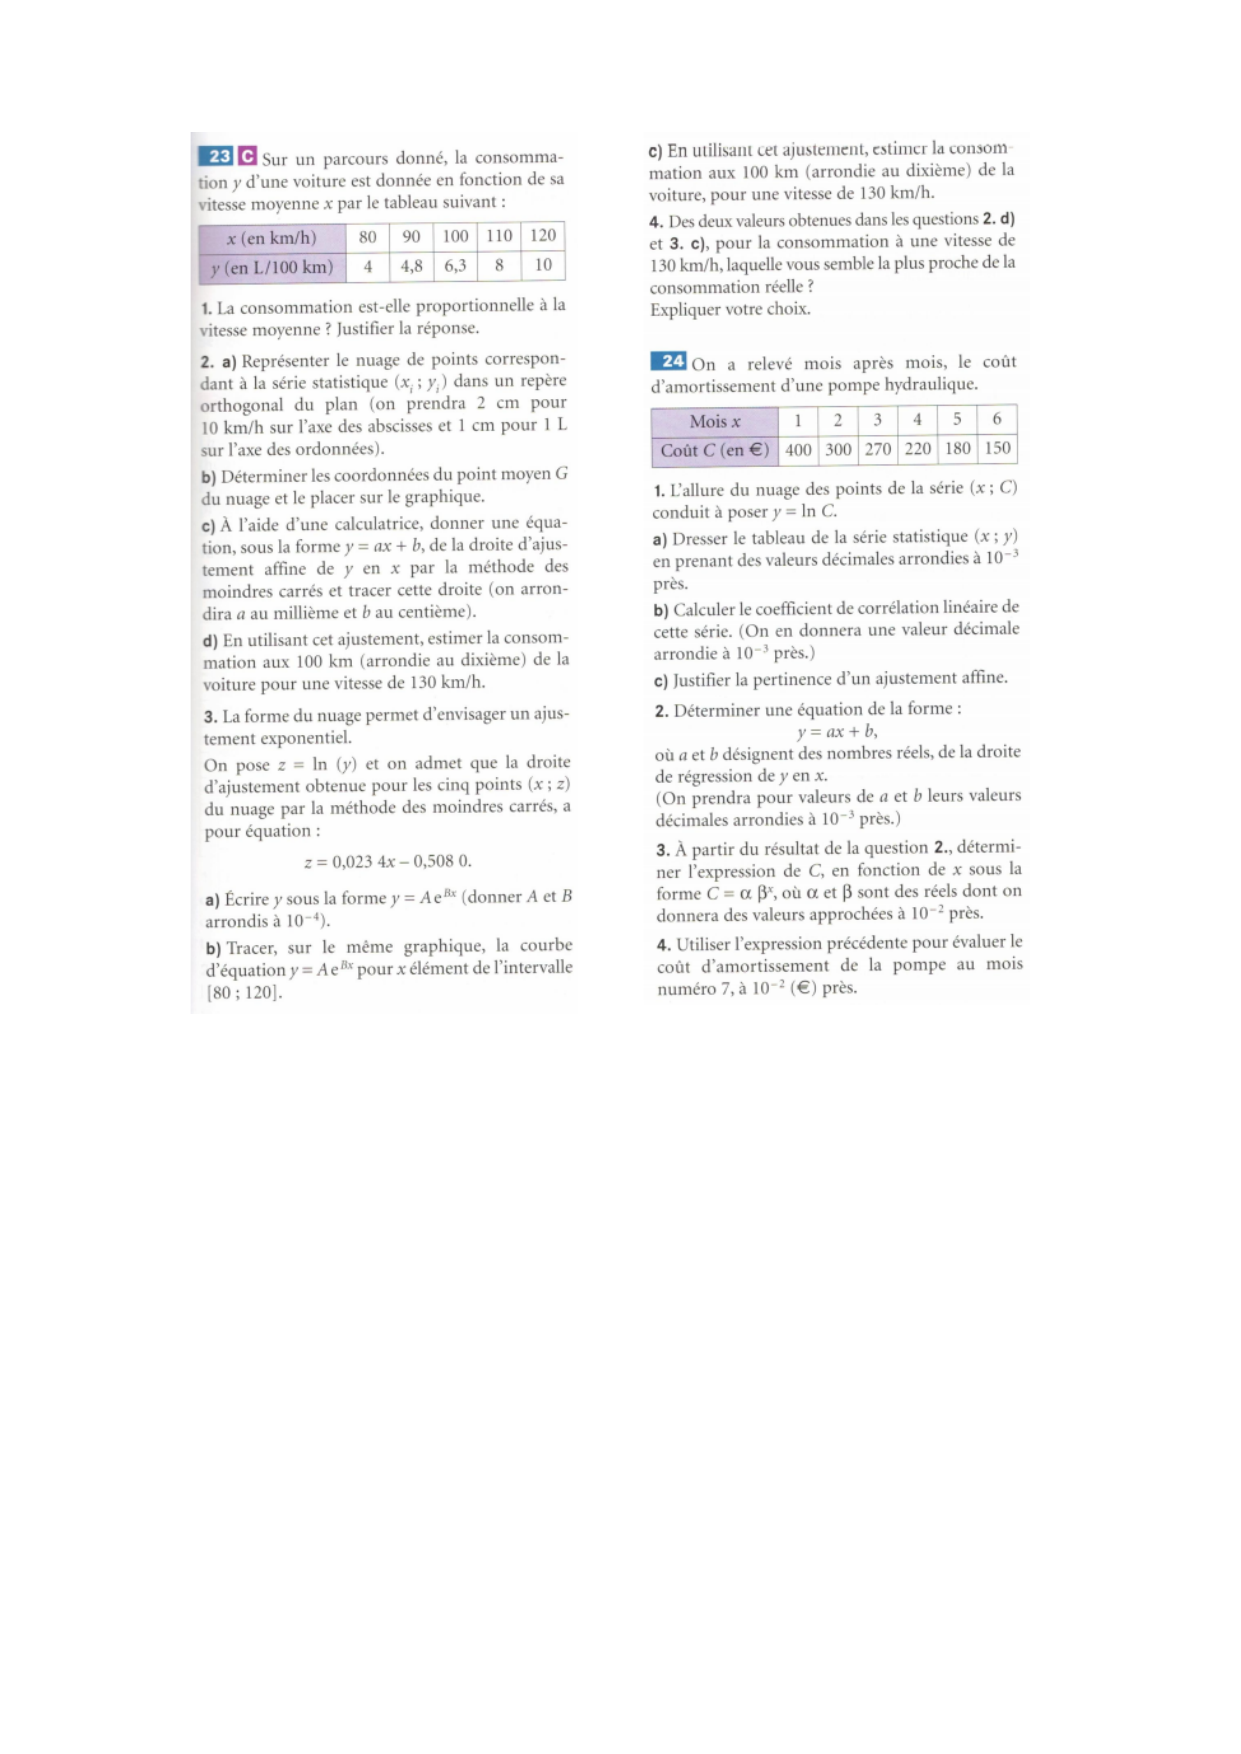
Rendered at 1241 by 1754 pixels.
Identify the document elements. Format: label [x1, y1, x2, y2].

picture [190, 132, 579, 1014]
picture [643, 132, 1030, 1005]
